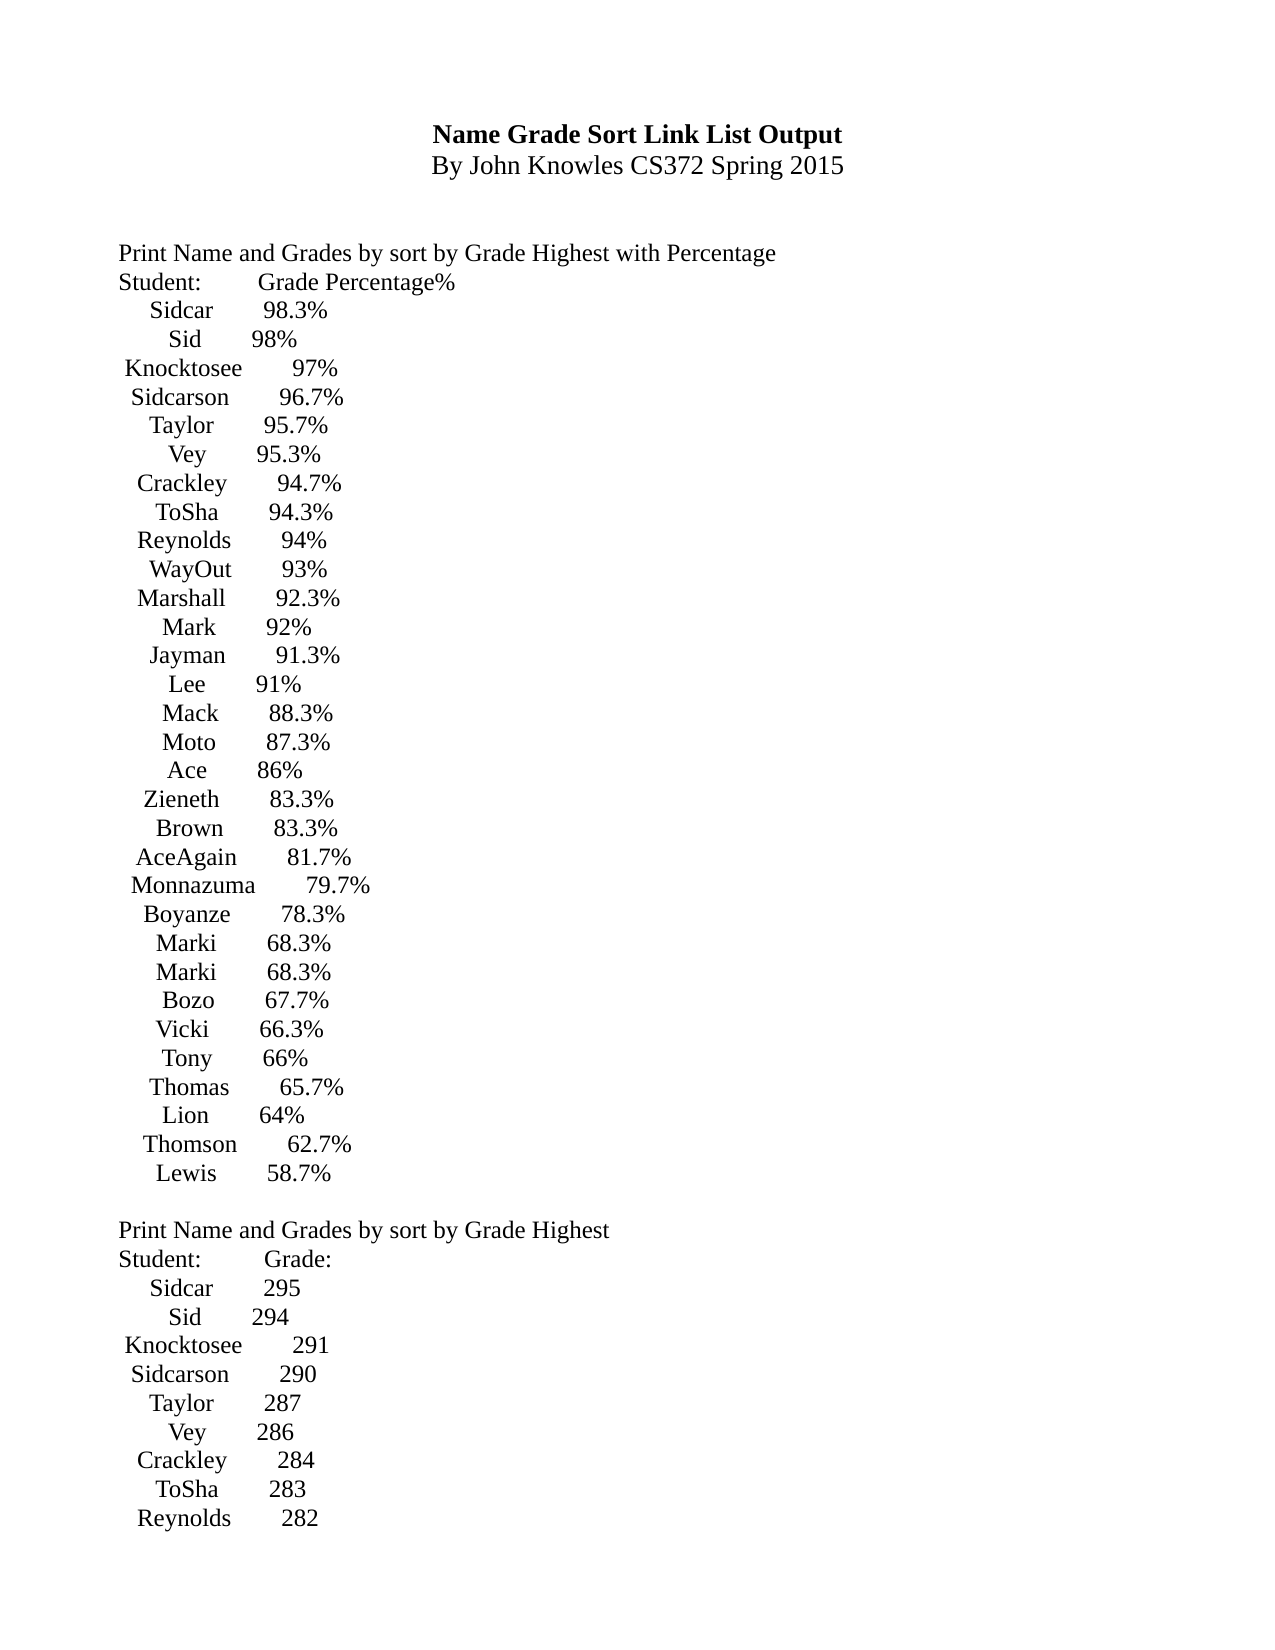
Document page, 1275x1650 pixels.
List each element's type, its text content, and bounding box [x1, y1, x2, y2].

text Boyanze 78.3% [118, 899, 1157, 928]
text Monnazuma 79.7% [118, 870, 1157, 899]
text ToSha 94.3% [118, 497, 1157, 525]
text Sidcar 295 [118, 1273, 1157, 1302]
text Thomas 65.7% [118, 1072, 1157, 1100]
text Mack 88.3% [118, 698, 1157, 727]
text Sid 294 [118, 1302, 1157, 1330]
text Lewis 58.7% [118, 1158, 1157, 1187]
text Taylor 287 [118, 1388, 1157, 1417]
text WayOut 93% [118, 554, 1157, 583]
text Name Grade Sort Link List Output [118, 118, 1157, 149]
text Sid 98% [118, 324, 1157, 353]
text Crackley 284 [118, 1445, 1157, 1474]
text Vey 95.3% [118, 439, 1157, 468]
text Marshall 92.3% [118, 583, 1157, 612]
text Knocktosee 291 [118, 1330, 1157, 1359]
text Brown 83.3% [118, 813, 1157, 842]
text Sidcarson 96.7% [118, 382, 1157, 410]
text By John Knowles CS372 Spring 2015 [118, 149, 1157, 180]
text Student: Grade: [118, 1244, 1157, 1273]
text Vicki 66.3% [118, 1014, 1157, 1043]
text Tony 66% [118, 1043, 1157, 1072]
text Vey 286 [118, 1417, 1157, 1445]
text Print Name and Grades by sort by Grade Highest with Percentage [118, 238, 1157, 267]
text Bozo 67.7% [118, 985, 1157, 1014]
text Print Name and Grades by sort by Grade Highest [118, 1215, 1157, 1244]
text Marki 68.3% [118, 957, 1157, 985]
text Moto 87.3% [118, 727, 1157, 755]
text Marki 68.3% [118, 928, 1157, 957]
text Knocktosee 97% [118, 353, 1157, 382]
text Mark 92% [118, 612, 1157, 640]
text Ace 86% [118, 755, 1157, 784]
text Taylor 95.7% [118, 410, 1157, 439]
text AceAgain 81.7% [118, 842, 1157, 870]
text Zieneth 83.3% [118, 784, 1157, 813]
text Crackley 94.7% [118, 468, 1157, 497]
text Sidcarson 290 [118, 1359, 1157, 1388]
text Reynolds 282 [118, 1503, 1157, 1532]
text Reynolds 94% [118, 525, 1157, 554]
text Lee 91% [118, 669, 1157, 698]
text Sidcar 98.3% [118, 295, 1157, 324]
text ToSha 283 [118, 1474, 1157, 1503]
text Lion 64% [118, 1100, 1157, 1129]
text Thomson 62.7% [118, 1129, 1157, 1158]
text Student: Grade Percentage% [118, 267, 1157, 295]
text Jayman 91.3% [118, 640, 1157, 669]
